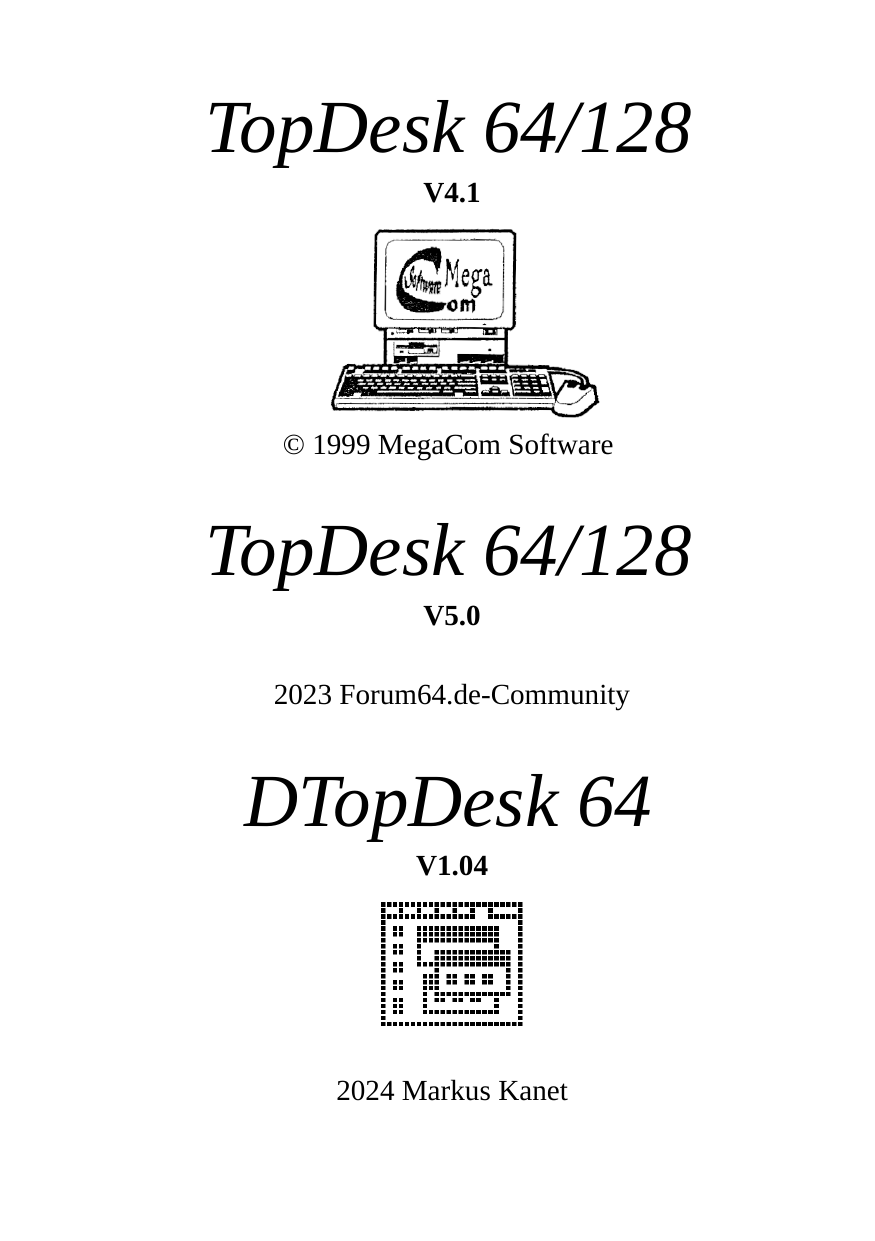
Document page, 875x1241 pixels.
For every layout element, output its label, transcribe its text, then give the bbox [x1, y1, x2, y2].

text TopDesk 64/128 [112, 83, 791, 169]
text DTopDesk 64 [112, 756, 791, 842]
text V1.04 [112, 848, 791, 882]
text 2023 Forum64.de-Community [112, 677, 791, 710]
picture [323, 227, 607, 427]
text TopDesk 64/128 [112, 506, 791, 592]
text V4.1 [112, 175, 791, 208]
picture [359, 887, 543, 1034]
text V5.0 [112, 598, 791, 631]
text 2024 Markus Kanet [112, 1073, 791, 1107]
text © 1999 MegaCom Software [112, 214, 791, 460]
